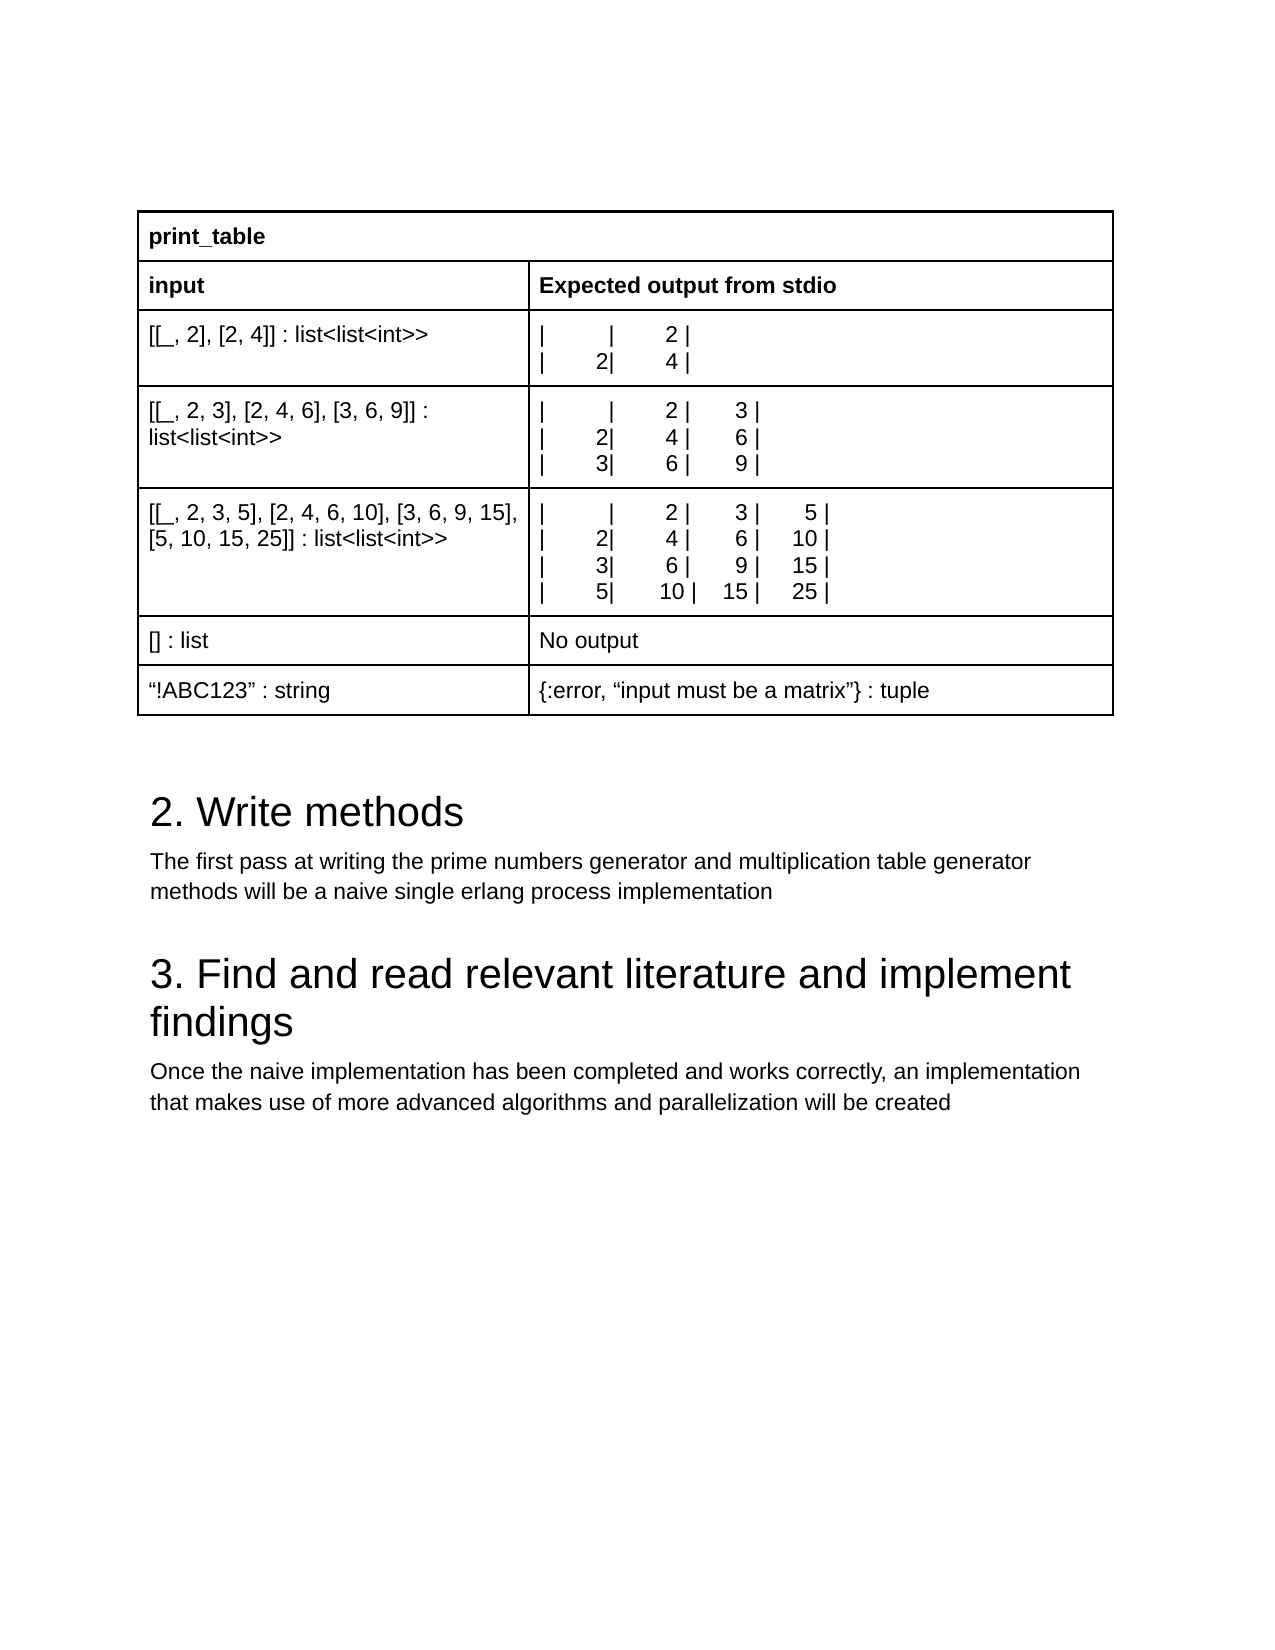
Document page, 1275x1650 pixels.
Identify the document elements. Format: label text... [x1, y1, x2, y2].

table_cell “!ABC123” : string [139, 666, 528, 713]
table_cell | | 2 | 3 | | 2| 4 | 6 | | 3| 6 | 9 | [530, 387, 1112, 487]
table_cell | | 2 | | 2| 4 | [530, 311, 1112, 384]
subtitle 2. Write methods [150, 787, 1125, 835]
table_header print_table [139, 213, 1112, 260]
table_cell [[_, 2], [2, 4]] : list<list<int>> [139, 311, 528, 384]
subtitle 3. Find and read relevant literature and implement findings [150, 950, 1125, 1046]
table_cell [[_, 2, 3, 5], [2, 4, 6, 10], [3, 6, 9, 15], [5, 10, 15, 25]] : list<list<int>> [139, 489, 528, 615]
table_cell [[_, 2, 3], [2, 4, 6], [3, 6, 9]] : list<list<int>> [139, 387, 528, 487]
table_cell input [139, 262, 528, 309]
table_cell Expected output from stdio [530, 262, 1112, 309]
table_cell {:error, “input must be a matrix”} : tuple [530, 666, 1112, 713]
text Once the naive implementation has been completed and works correctly, an implementation that makes use of more advanced algorithms and parallelization will be created [150, 1058, 1125, 1115]
table_cell [] : list [139, 617, 528, 664]
table_cell No output [530, 617, 1112, 664]
text The first pass at writing the prime numbers generator and multiplication table generator methods will be a naive single erlang process implementation [150, 848, 1125, 904]
table_cell | | 2 | 3 | 5 | | 2| 4 | 6 | 10 | | 3| 6 | 9 | 15 | | 5| 10 | 15 | 25 | [530, 489, 1112, 615]
